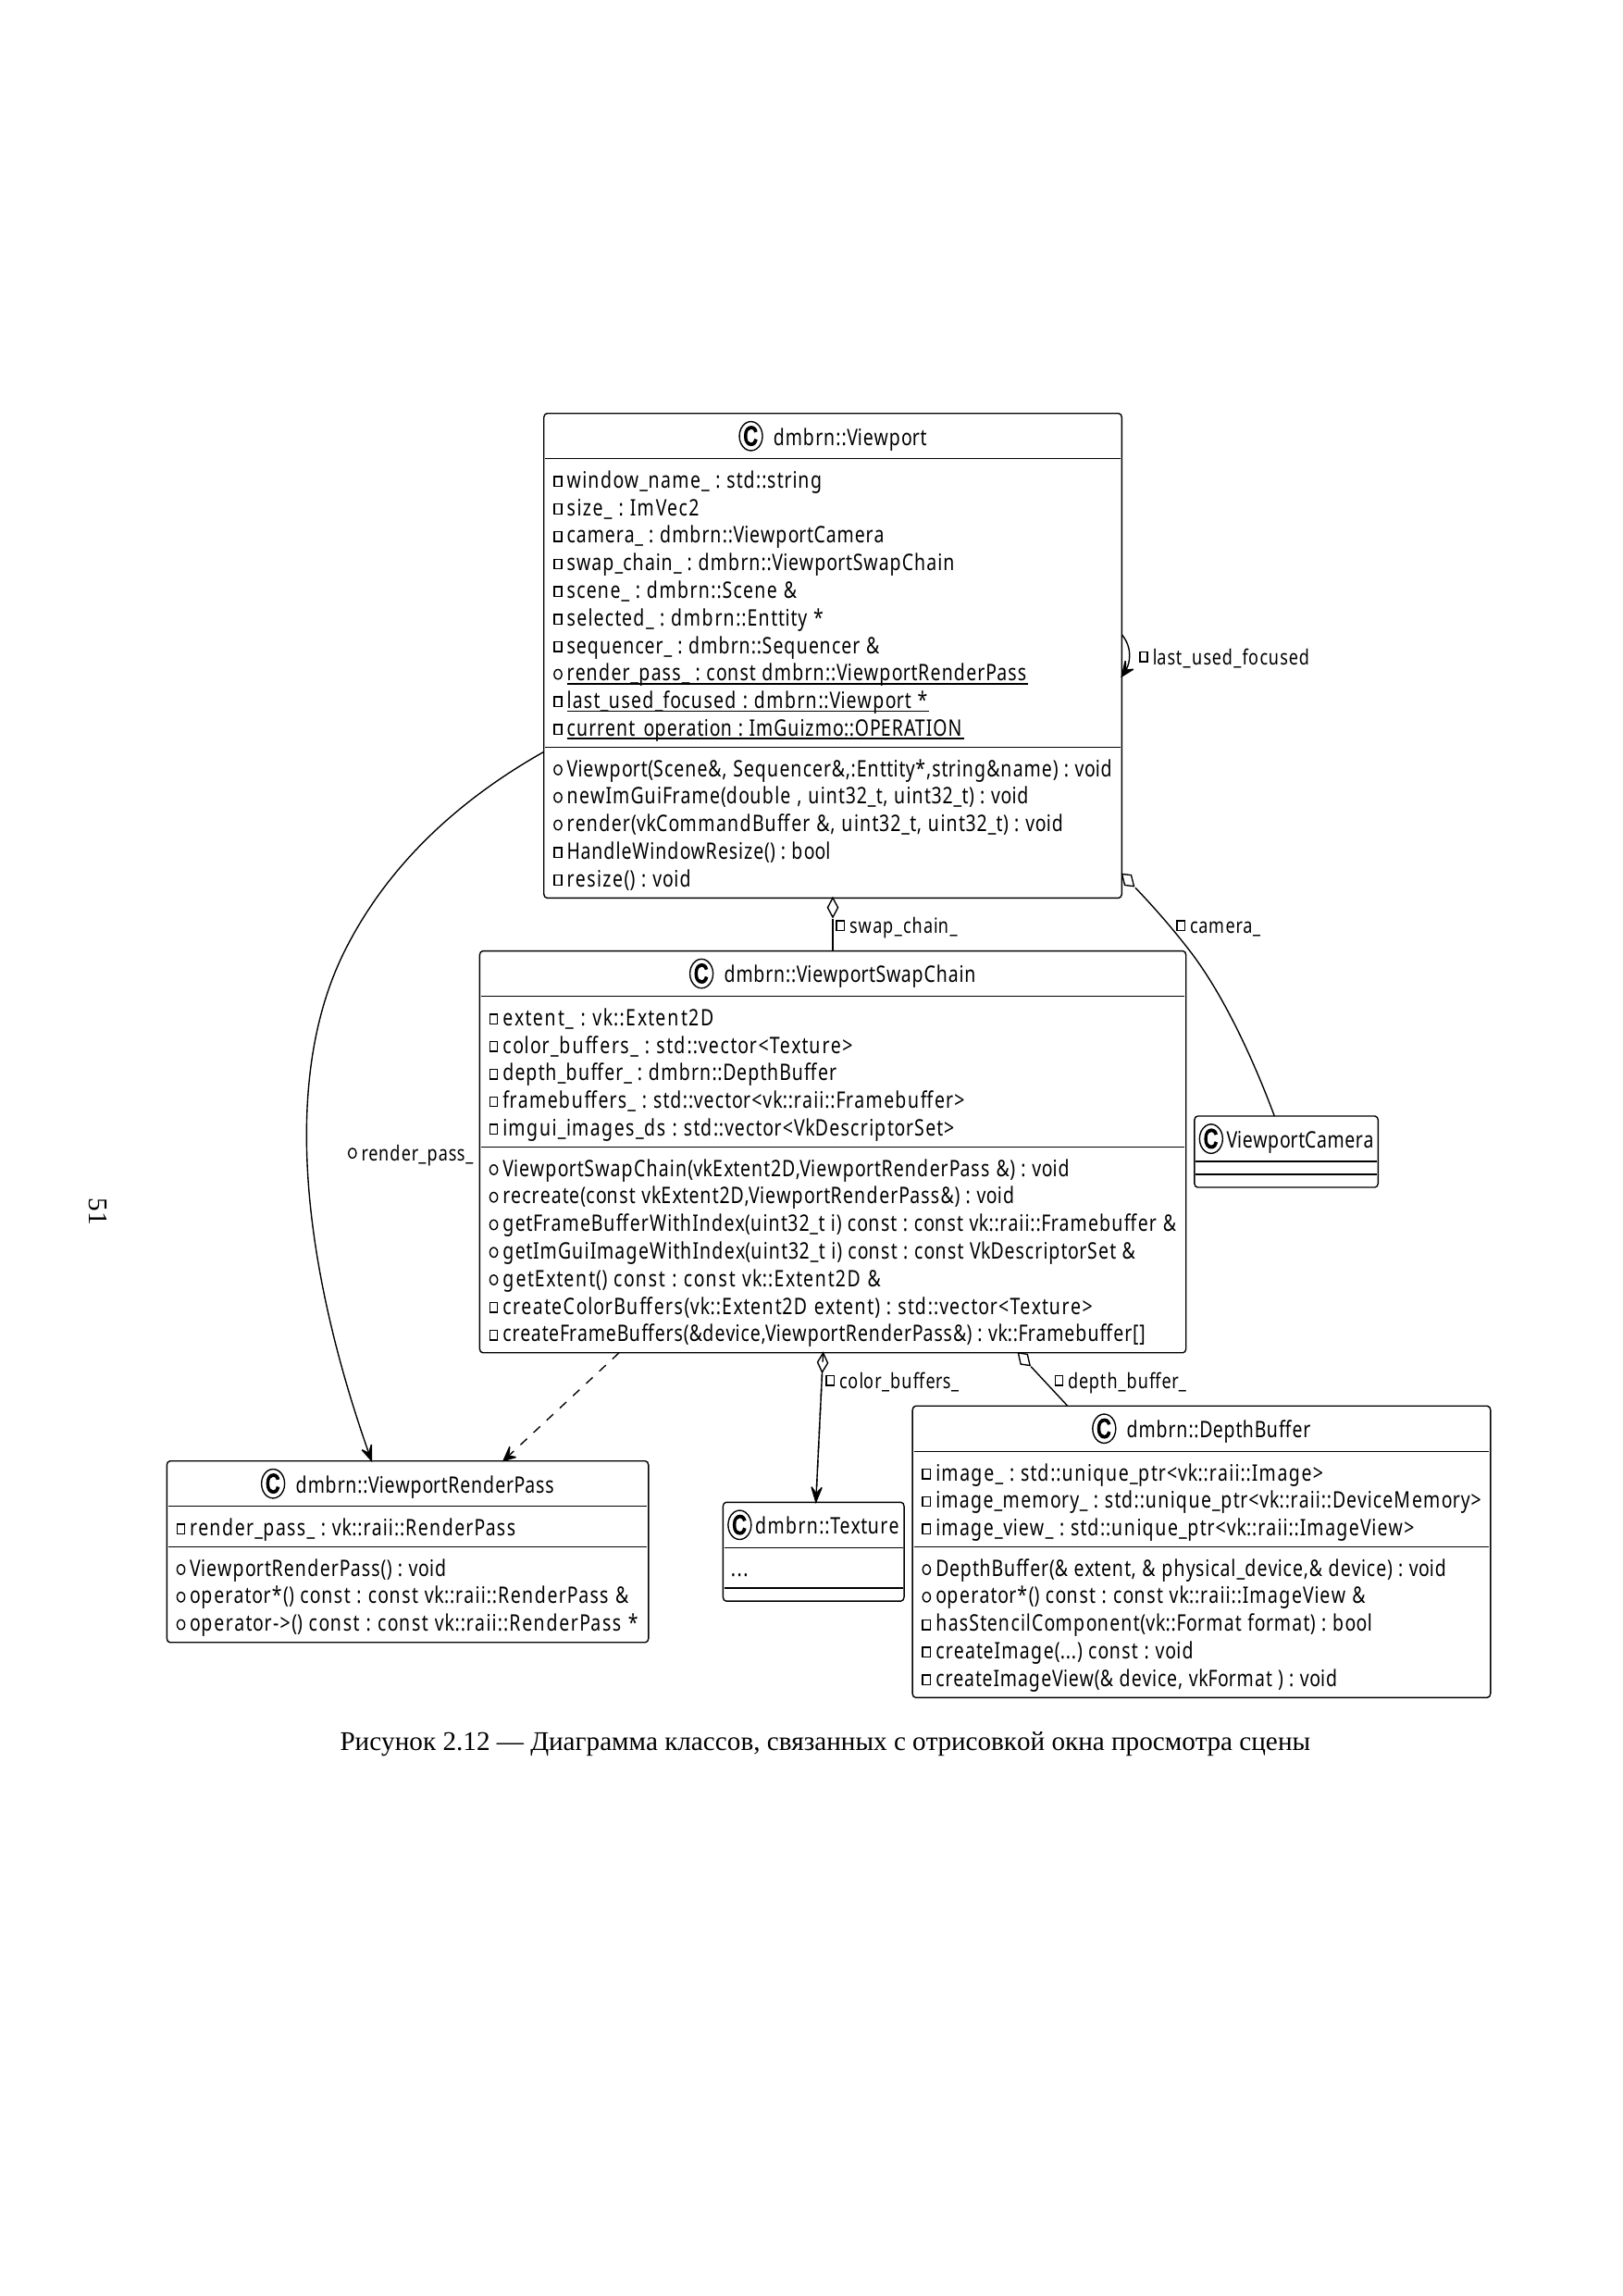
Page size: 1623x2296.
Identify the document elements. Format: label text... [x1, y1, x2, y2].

text Рисунок 2.12 — Диаграмма классов, связанных с отрисовкой окна просмотра сцены [151, 393, 1500, 1756]
